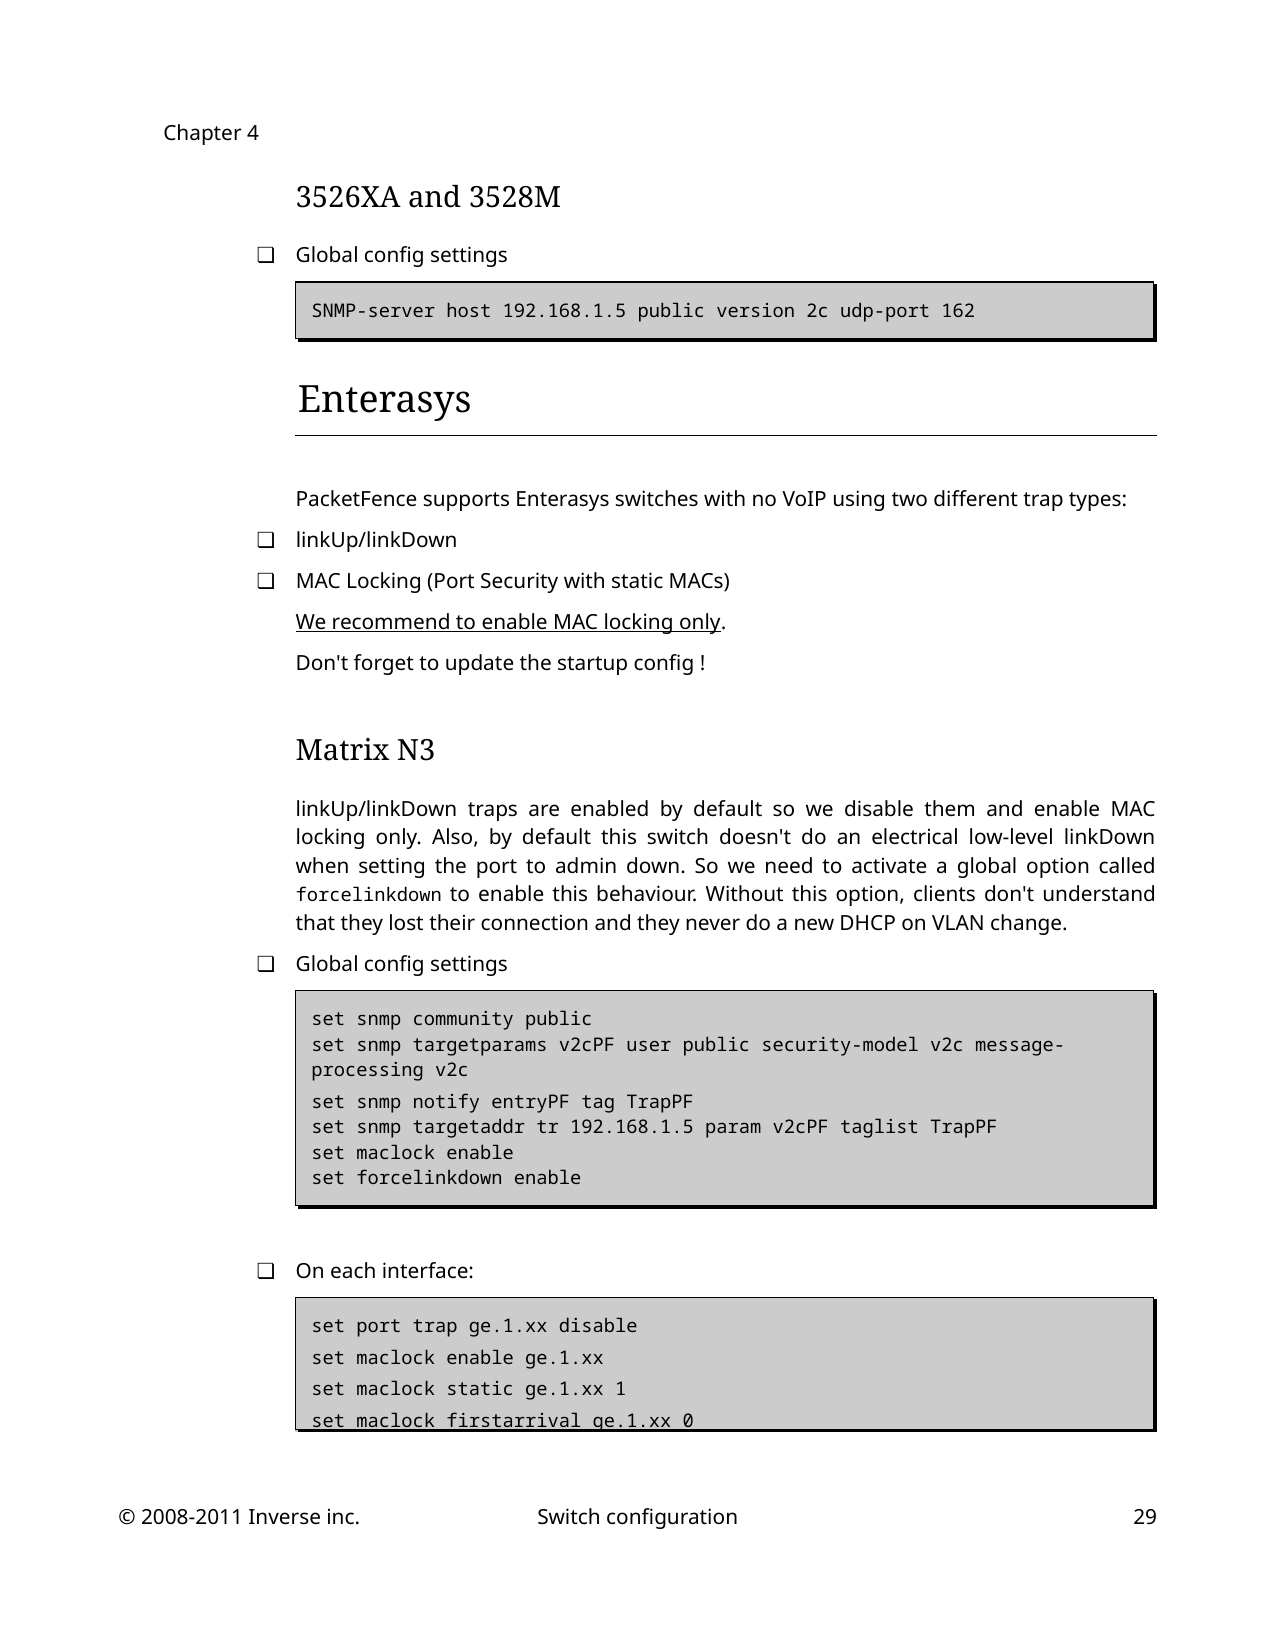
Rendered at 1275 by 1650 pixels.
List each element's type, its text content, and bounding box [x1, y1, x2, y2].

list ❏ Global config settings [256, 949, 1157, 977]
text linkUp/linkDown traps are enabled by default so we disable them and enable MAC locking only. Also, by default this switch doesn't do an electrical low-level linkDown when setting the port to admin down. So we need to activate a global option called forcelinkdown to enable this behaviour. Without this option, clients don't understand that they lost their connection and they never do a new DHCP on VLAN change. [295, 794, 1157, 936]
text PacketFence supports Enterasys switches with no VoIP using two different trap types: [295, 484, 1157, 512]
text set maclock static ge.1.xx 1 [296, 1359, 1153, 1391]
list ❏ On each interface: [256, 1256, 1157, 1284]
list ❏ MAC Locking (Port Security with static MACs) [256, 566, 1157, 594]
list ❏ Global config settings [256, 241, 1157, 269]
text set snmp community public set snmp targetparams v2cPF user public security-model v2c message-processing v2c [296, 991, 1153, 1072]
text SNMP-server host 192.168.1.5 public version 2c udp-port 162 [296, 283, 1153, 338]
text We recommend to enable MAC locking only. [295, 607, 1157, 635]
list ❏ linkUp/linkDown [256, 525, 1157, 553]
text set maclock enable ge.1.xx [296, 1328, 1153, 1359]
text set snmp notify entryPF tag TrapPF set snmp targetaddr tr 192.168.1.5 param v2cPF taglist TrapPF set maclock enable set forcelinkdown enable [296, 1072, 1153, 1205]
text set maclock firstarrival ge.1.xx 0 [296, 1391, 1153, 1429]
subtitle Enterasys [295, 372, 1157, 435]
text set port trap ge.1.xx disable [296, 1298, 1153, 1328]
subtitle Matrix N3 [295, 729, 1157, 769]
text Don't forget to update the startup config ! [295, 648, 1157, 676]
subtitle 3526XA and 3528M [295, 176, 1157, 216]
